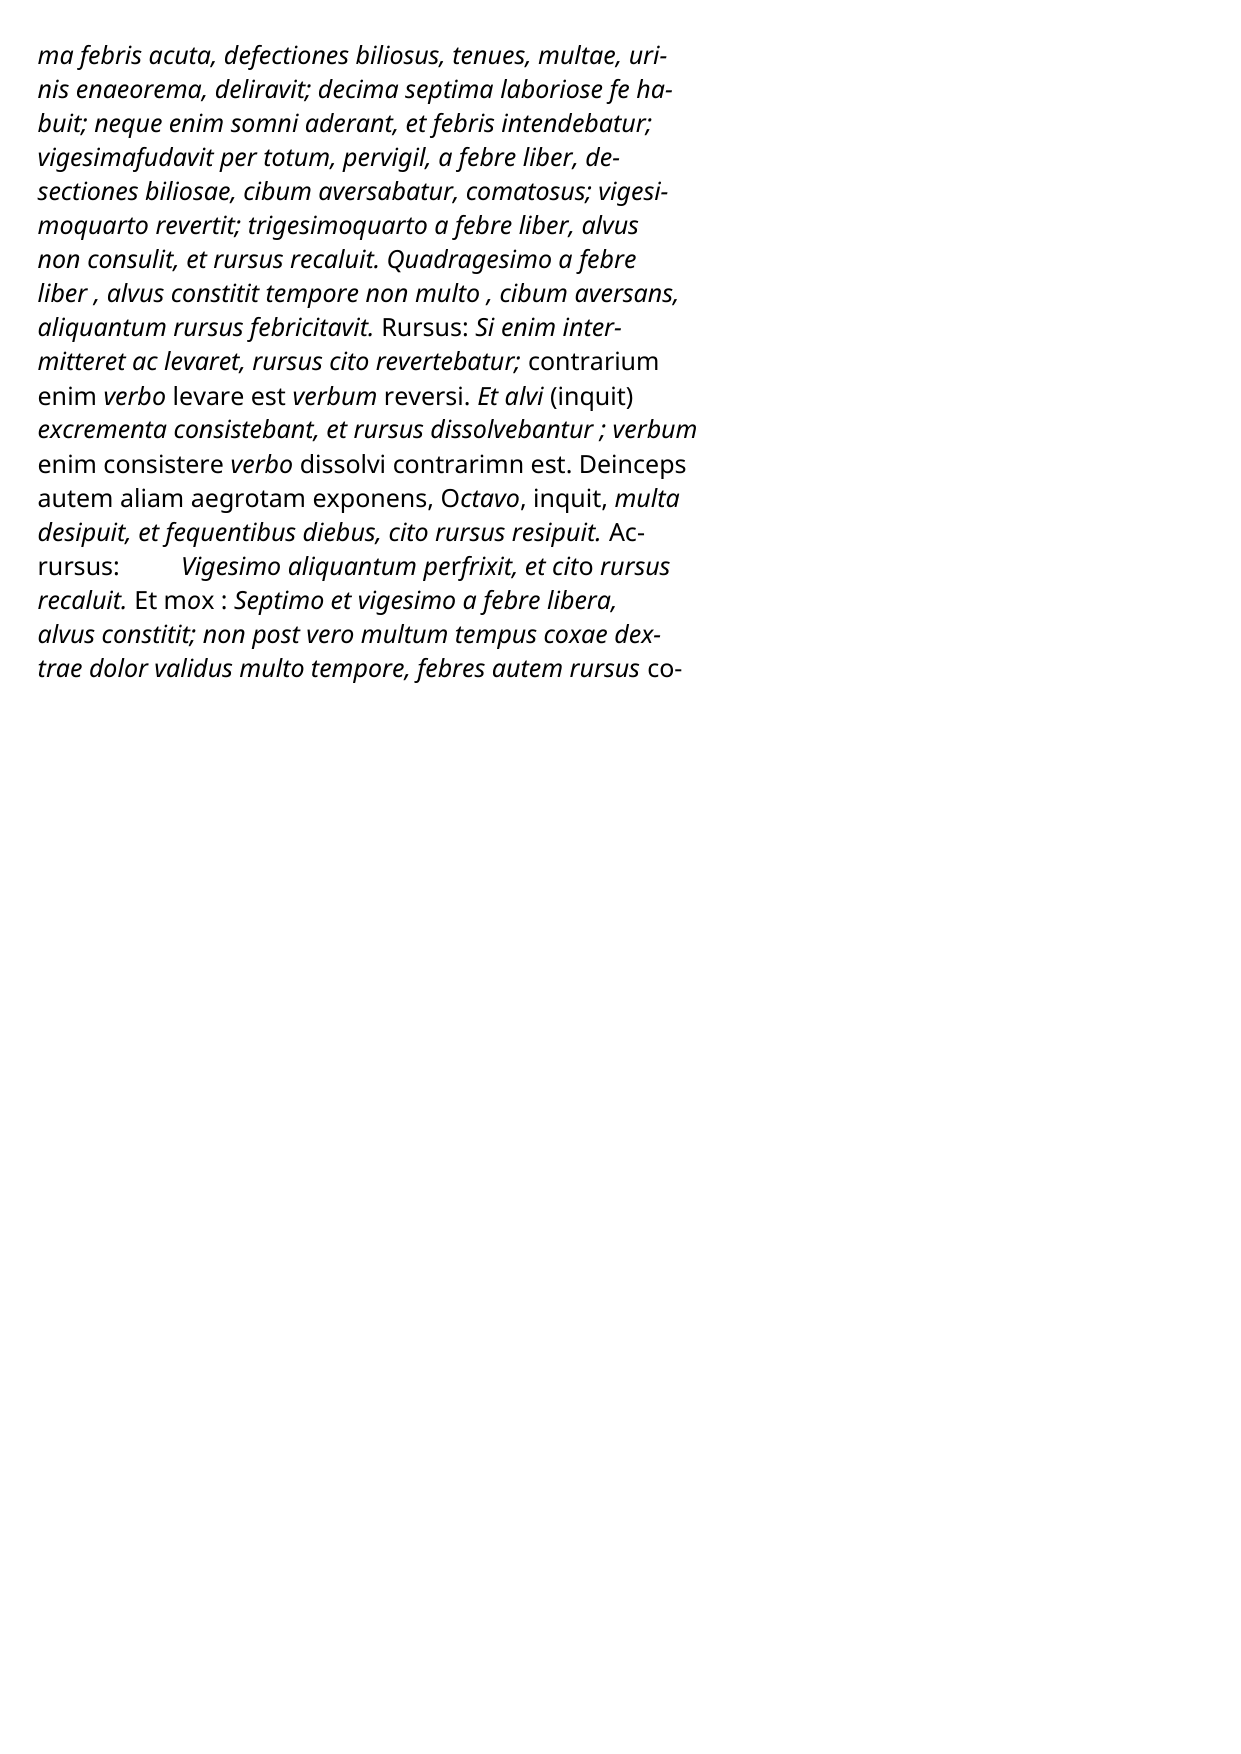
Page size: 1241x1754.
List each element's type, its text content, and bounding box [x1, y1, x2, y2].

text ma febris acuta, defectiones biliosus, tenues, multae, uri- nis enaeorema, deliravit; decima septima laboriose fe ha- buit; neque enim somni aderant, et febris intendebatur; vigesimafudavit per totum, pervigil, a febre liber, de- sectiones biliosae, cibum aversabatur, comatosus; vigesi- moquarto revertit; trigesimoquarto a febre liber, alvus non consulit, et rursus recaluit. Quadragesimo a febre liber , alvus constitit tempore non multo , cibum aversans, aliquantum rursus febricitavit. Rursus: Si enim inter- mitteret ac levaret, rursus cito revertebatur; contrarium enim verbo levare est verbum reversi. Et alvi (inquit) excrementa consistebant, et rursus dissolvebantur ; verbum enim consistere verbo dissolvi contrarimn est. Deinceps autem aliam aegrotam exponens, Octavo, inquit, multa desipuit, et fequentibus diebus, cito rursus resipuit. Ac- rursus: Vigesimo aliquantum perfrixit, et cito rursus [37, 37, 1203, 582]
text recaluit. Et mox : Septimo et vigesimo a febre libera, alvus constitit; non post vero multum tempus coxae dex- trae dolor validus multo tempore, febres autem rursus co- [37, 582, 1203, 685]
